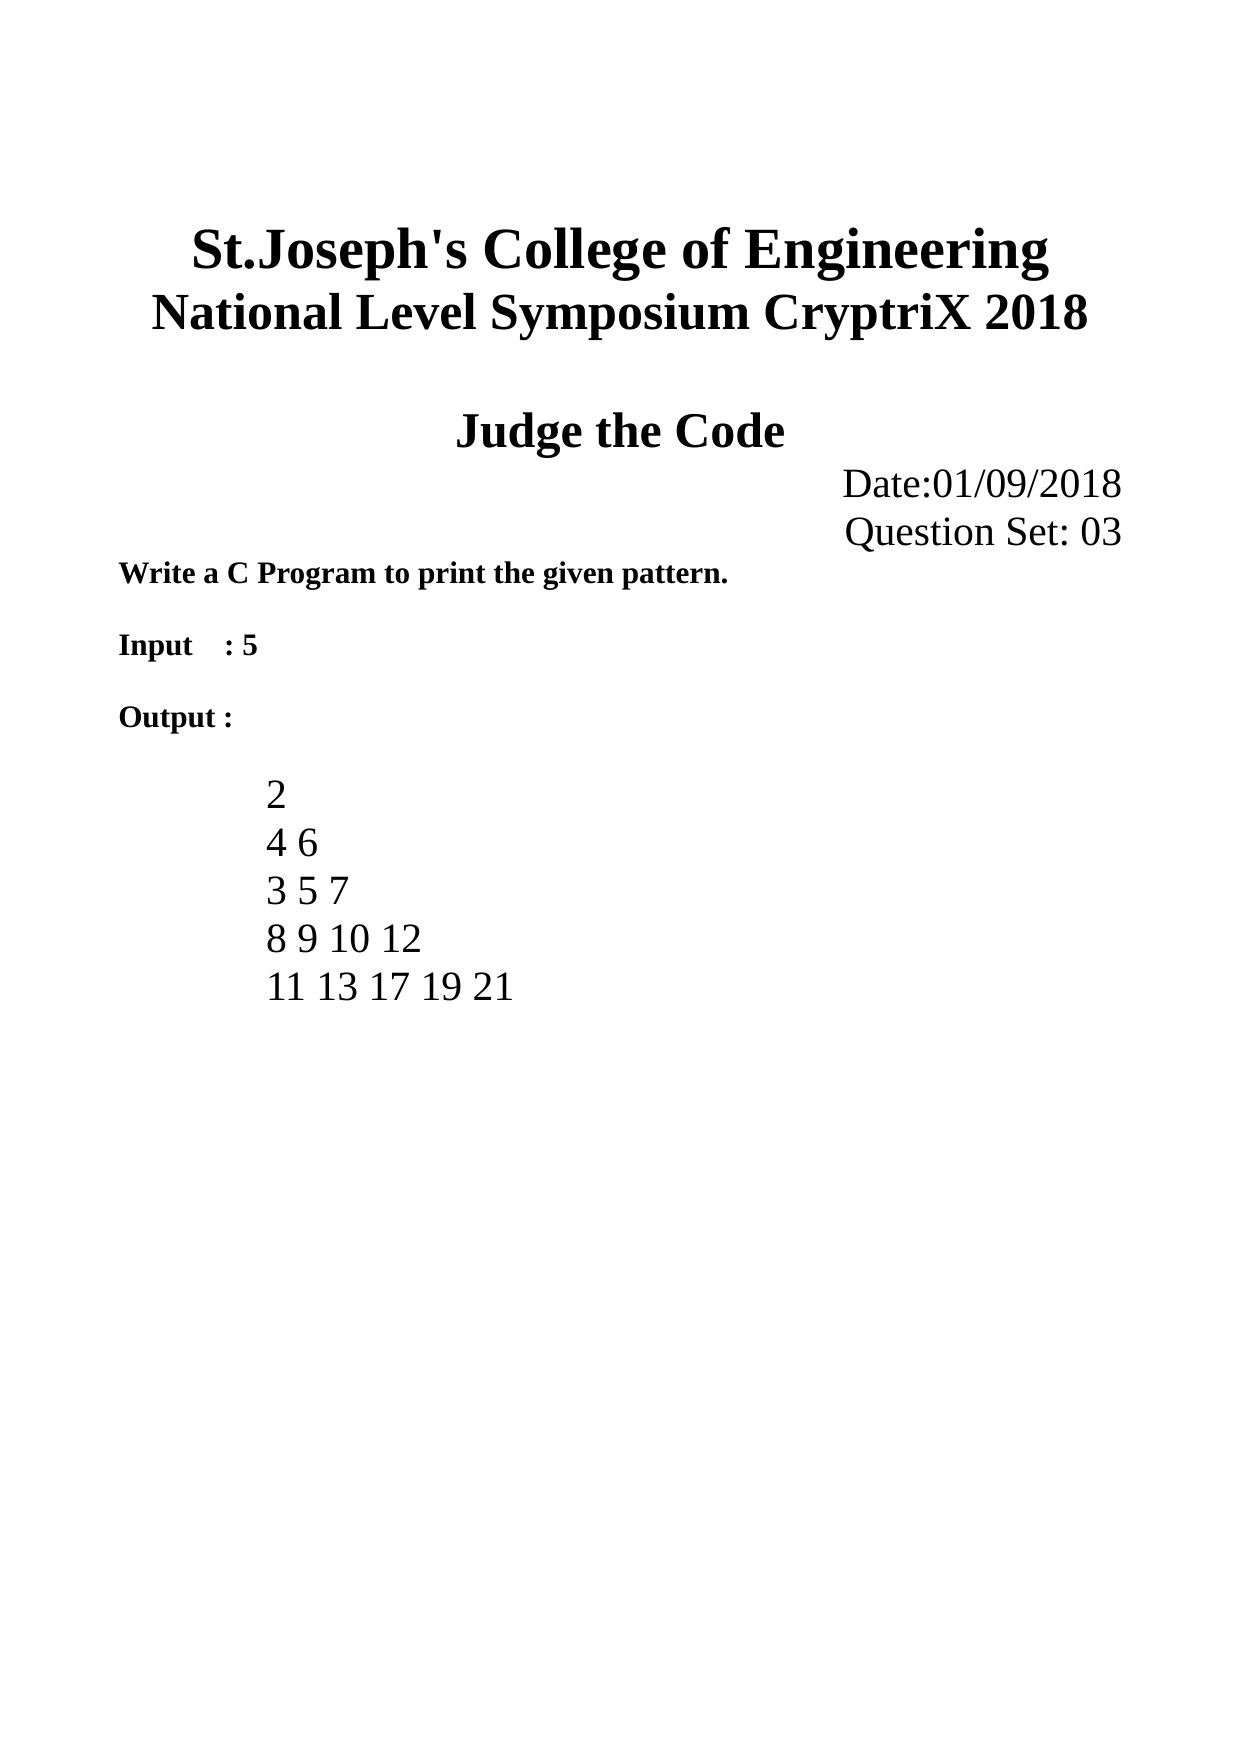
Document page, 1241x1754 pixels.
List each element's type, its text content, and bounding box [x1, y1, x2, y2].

text Input : 5 [118, 626, 1122, 662]
text 11 13 17 19 21 [118, 961, 1122, 1009]
text National Level Symposium CryptriX 2018 [118, 281, 1122, 341]
text 2 [118, 770, 1122, 818]
text Write a C Program to print the given pattern. [118, 554, 1122, 590]
text Output : [118, 698, 1122, 734]
text St.Joseph's College of Engineering [118, 214, 1122, 281]
text 8 9 10 12 [118, 913, 1122, 961]
text 3 5 7 [118, 866, 1122, 913]
text Judge the Code [118, 401, 1122, 458]
text 4 6 [118, 818, 1122, 866]
text Question Set: 03 [118, 506, 1122, 554]
text Date:01/09/2018 [118, 458, 1122, 506]
